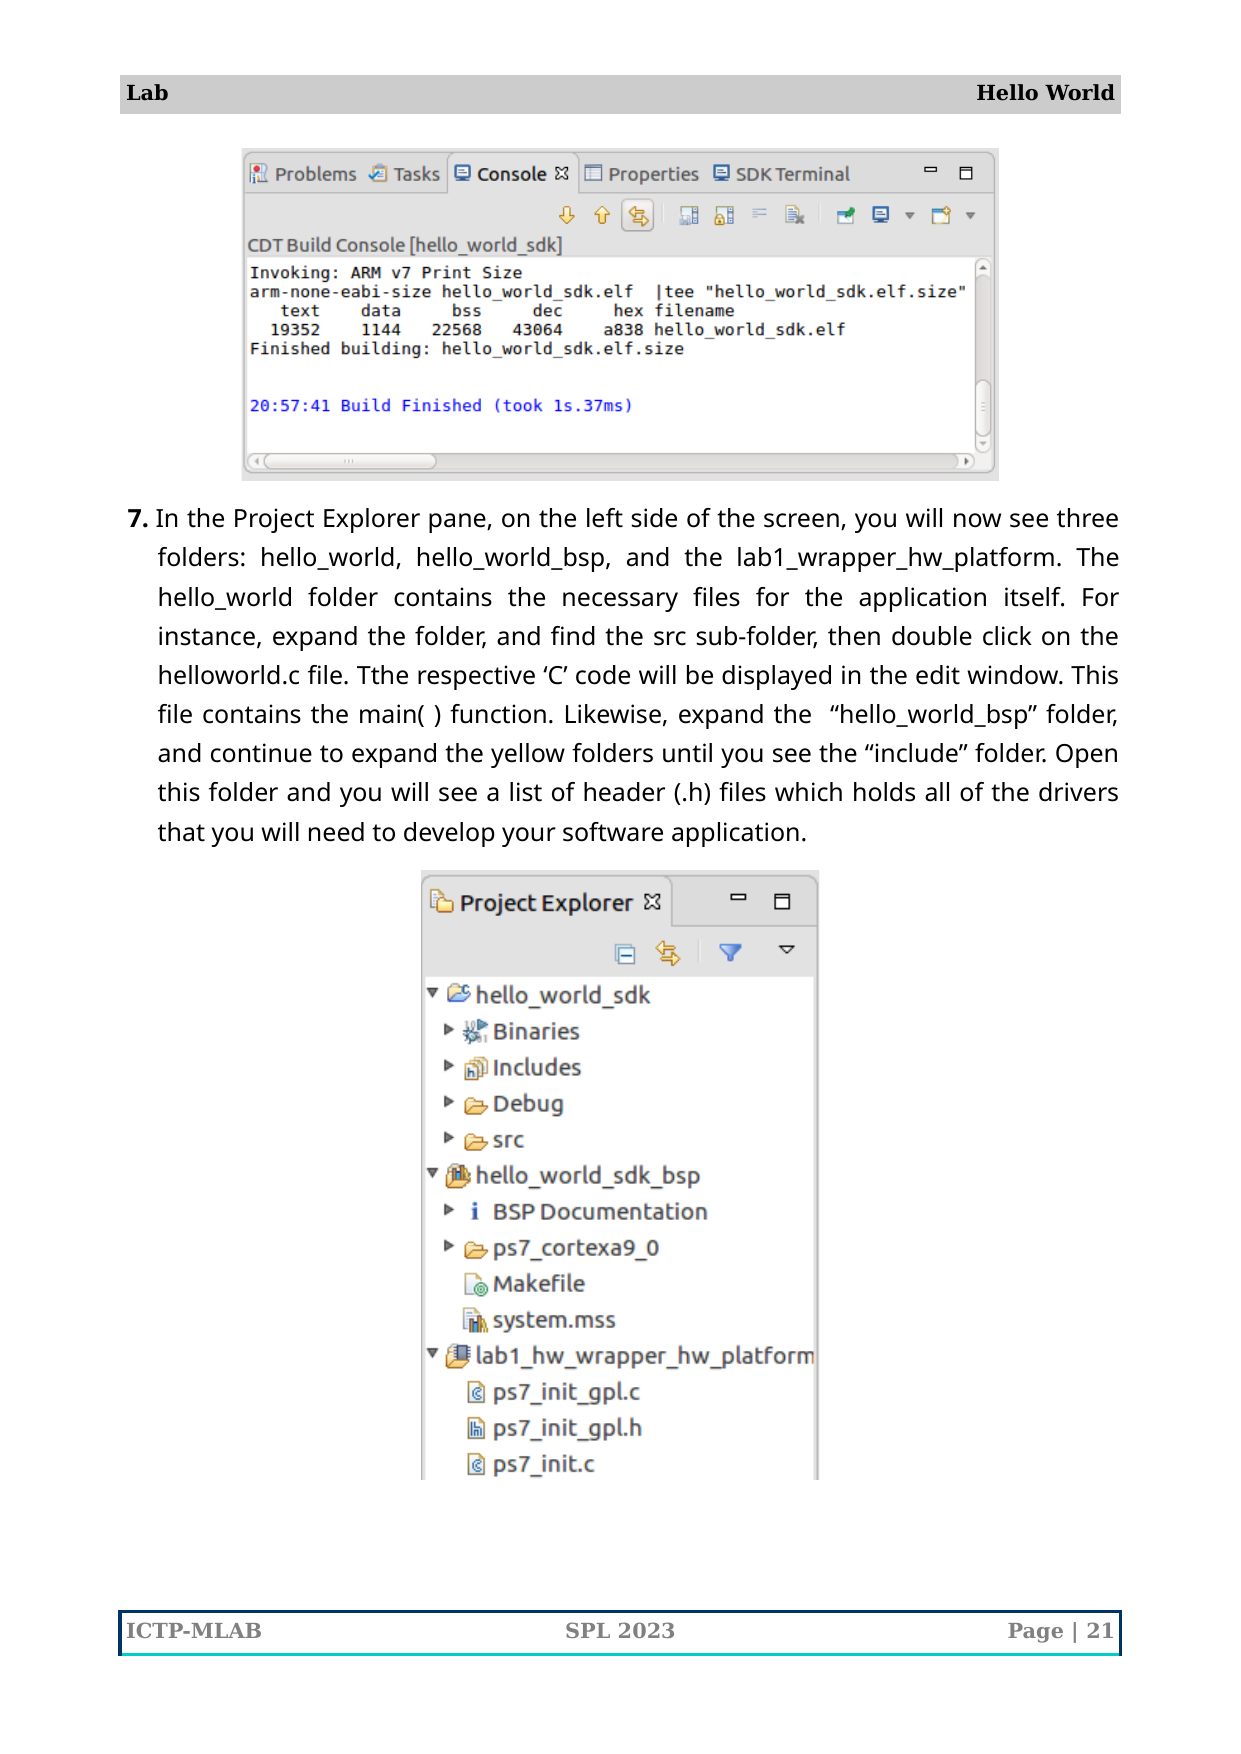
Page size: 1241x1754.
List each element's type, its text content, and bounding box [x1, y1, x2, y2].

picture [421, 870, 820, 1480]
picture [241, 148, 999, 481]
list In the Project Explorer pane, on the left side of the screen, you will now see three folders: hello_world, hello_world_bsp, and the lab1_wrapper_hw_platform. The hello_world folder contains the necessary files for the application itself. For instance, expand the folder, and find the src sub-folder, then double click on the helloworld.c file. Tthe respective ‘C’ code will be displayed in the edit window. This file contains the main( ) function. Likewise, expand the “hello_world_bsp” folder, and continue to expand the yellow folders until you see the “include” folder. Open this folder and you will see a list of header (.h) files which holds all of the drivers that you will need to develop your software application. [127, 148, 1121, 848]
